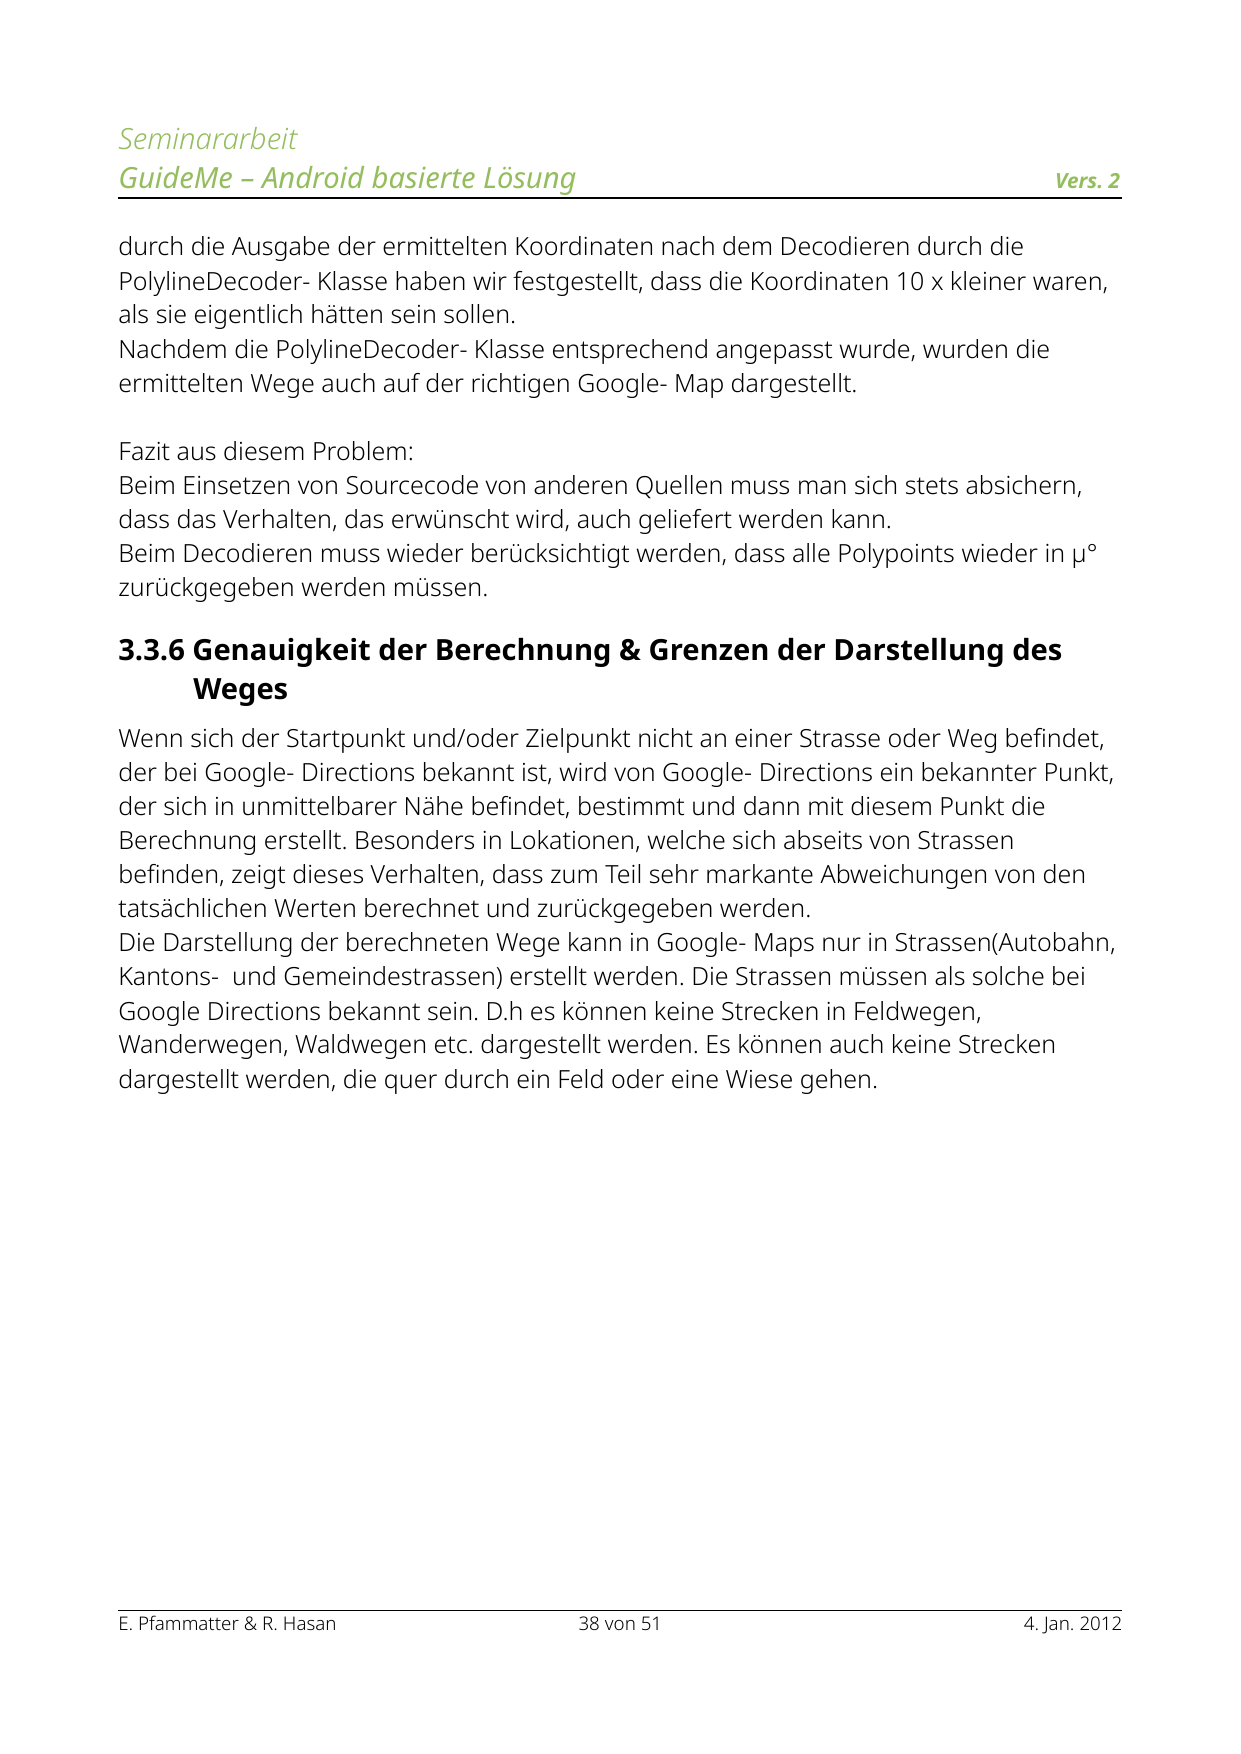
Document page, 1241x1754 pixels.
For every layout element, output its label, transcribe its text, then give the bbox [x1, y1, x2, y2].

text Nachdem die PolylineDecoder- Klasse entsprechend angepasst wurde, wurden die ermittelten Wege auch auf der richtigen Google- Map dargestellt. [118, 331, 1122, 399]
text Beim Einsetzen von Sourcecode von anderen Quellen muss man sich stets absichern, dass das Verhalten, das erwünscht wird, auch geliefert werden kann. [118, 467, 1122, 536]
text Wenn sich der Startpunkt und/oder Zielpunkt nicht an einer Strasse oder Weg befindet, der bei Google- Directions bekannt ist, wird von Google- Directions ein bekannter Punkt, der sich in unmittelbarer Nähe befindet, bestimmt und dann mit diesem Punkt die Berechnung erstellt. Besonders in Lokationen, welche sich abseits von Strassen befinden, zeigt dieses Verhalten, dass zum Teil sehr markante Abweichungen von den tatsächlichen Werten berechnet und zurückgegeben werden. [118, 721, 1122, 925]
text durch die Ausgabe der ermittelten Koordinaten nach dem Decodieren durch die PolylineDecoder- Klasse haben wir festgestellt, dass die Koordinaten 10 x kleiner waren, als sie eigentlich hätten sein sollen. [118, 229, 1122, 331]
text Beim Decodieren muss wieder berücksichtigt werden, dass alle Polypoints wieder in μ° zurückgegeben werden müssen. [118, 536, 1122, 604]
text Die Darstellung der berechneten Wege kann in Google- Maps nur in Strassen(Autobahn, Kantons- und Gemeindestrassen) erstellt werden. Die Strassen müssen als solche bei Google Directions bekannt sein. D.h es können keine Strecken in Feldwegen, Wanderwegen, Waldwegen etc. dargestellt werden. Es können auch keine Strecken dargestellt werden, die quer durch ein Feld oder eine Wiese gehen. [118, 925, 1122, 1095]
text Fazit aus diesem Problem: [118, 433, 1122, 467]
subtitle 3.3.6 Genauigkeit der Berechnung & Grenzen der Darstellung des Weges [118, 629, 1122, 708]
